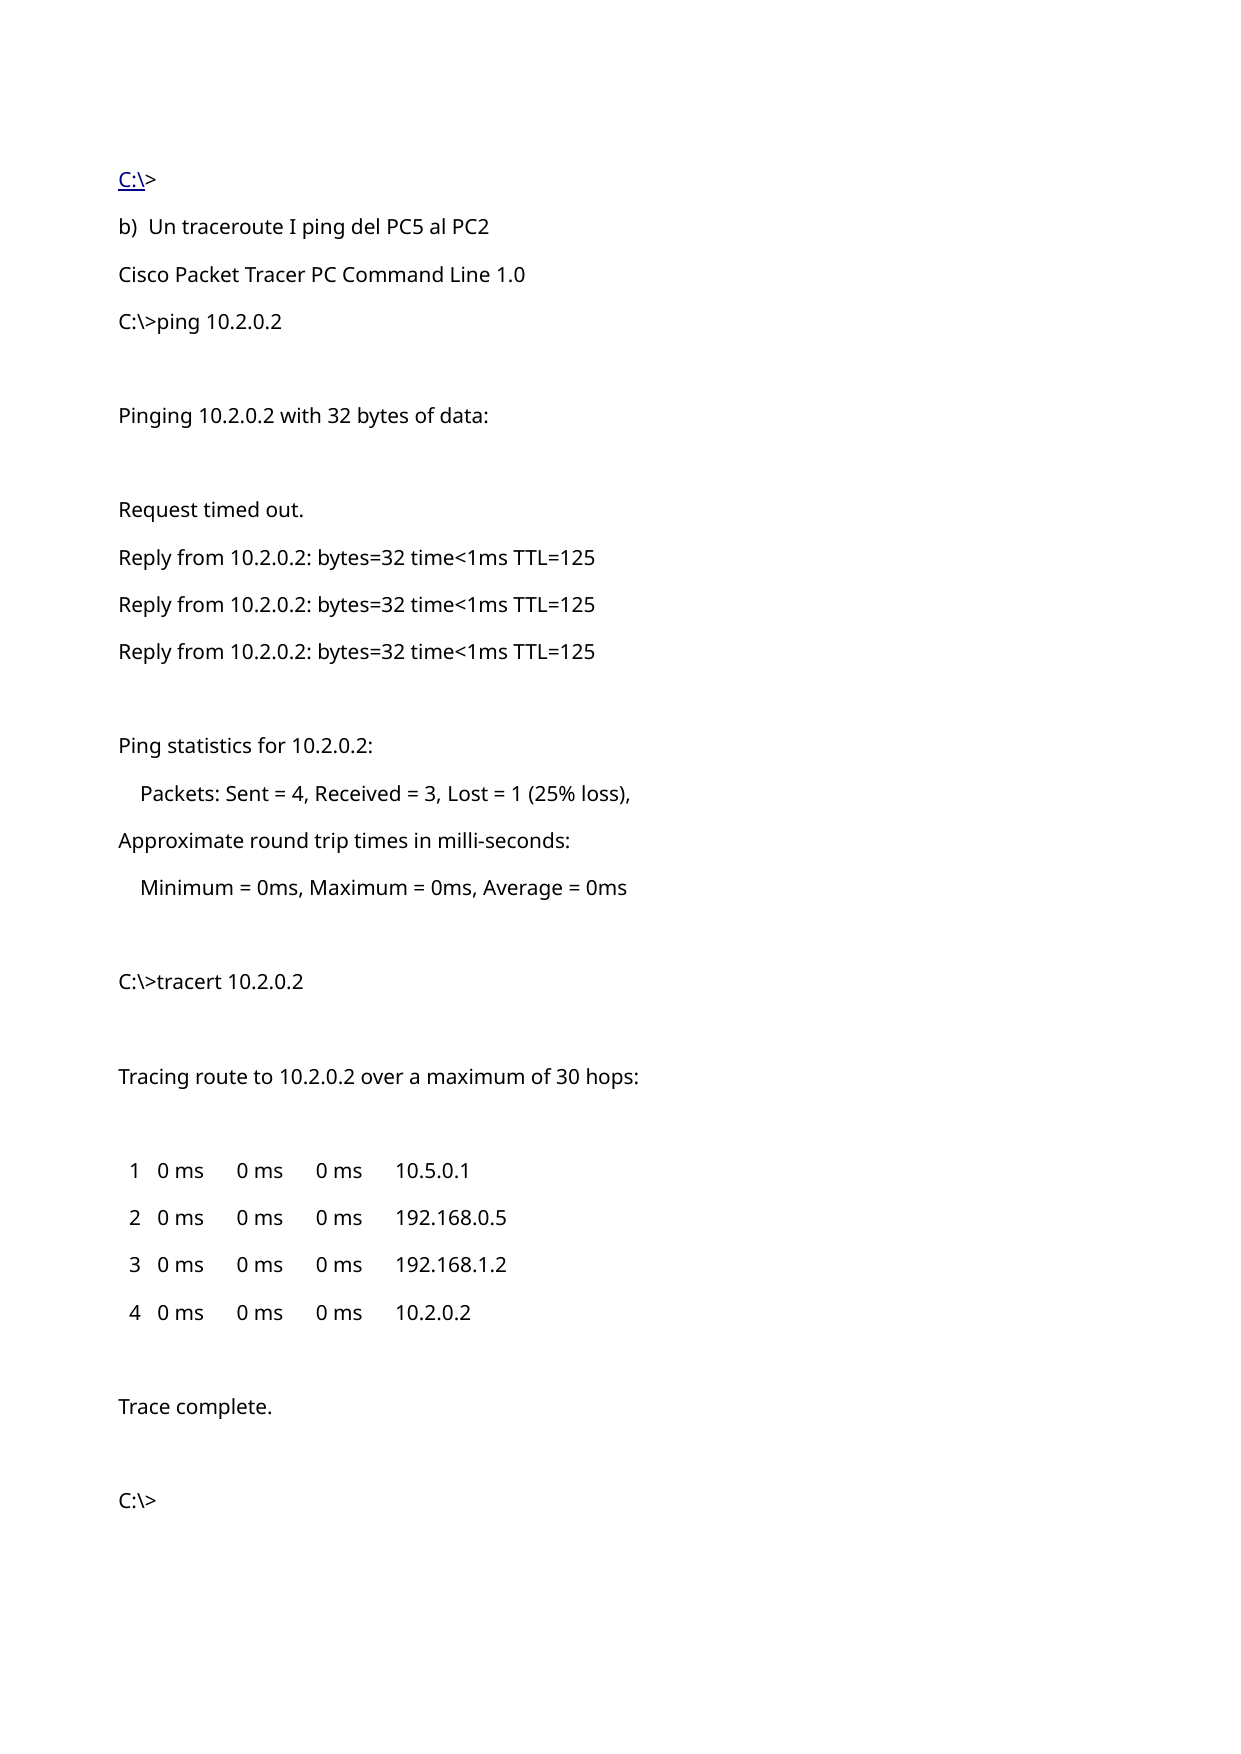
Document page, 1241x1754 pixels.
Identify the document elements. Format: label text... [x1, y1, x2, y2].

table_header C:\> b) Un traceroute I ping del PC5 al PC2 Cisco Packet Tracer PC Command Line 1.0 C:\>ping 10.2.0.2 Pinging 10.2.0.2 with 32 bytes of data: Request timed out. Reply from 10.2.0.2: bytes=32 time<1ms TTL=125 Reply from 10.2.0.2: bytes=32 time<1ms TTL=125 Reply from 10.2.0.2: bytes=32 time<1ms TTL=125 Ping statistics for 10.2.0.2: Packets: Sent = 4, Received = 3, Lost = 1 (25% loss), Approximate round trip times in milli-seconds: Minimum = 0ms, Maximum = 0ms, Average = 0ms C:\>tracert 10.2.0.2 Tracing route to 10.2.0.2 over a maximum of 30 hops: 1 0 ms 0 ms 0 ms 10.5.0.1 2 0 ms 0 ms 0 ms 192.168.0.5 3 0 ms 0 ms 0 ms 192.168.1.2 4 0 ms 0 ms 0 ms 10.2.0.2 Trace complete. C:\> [118, 118, 1122, 1533]
